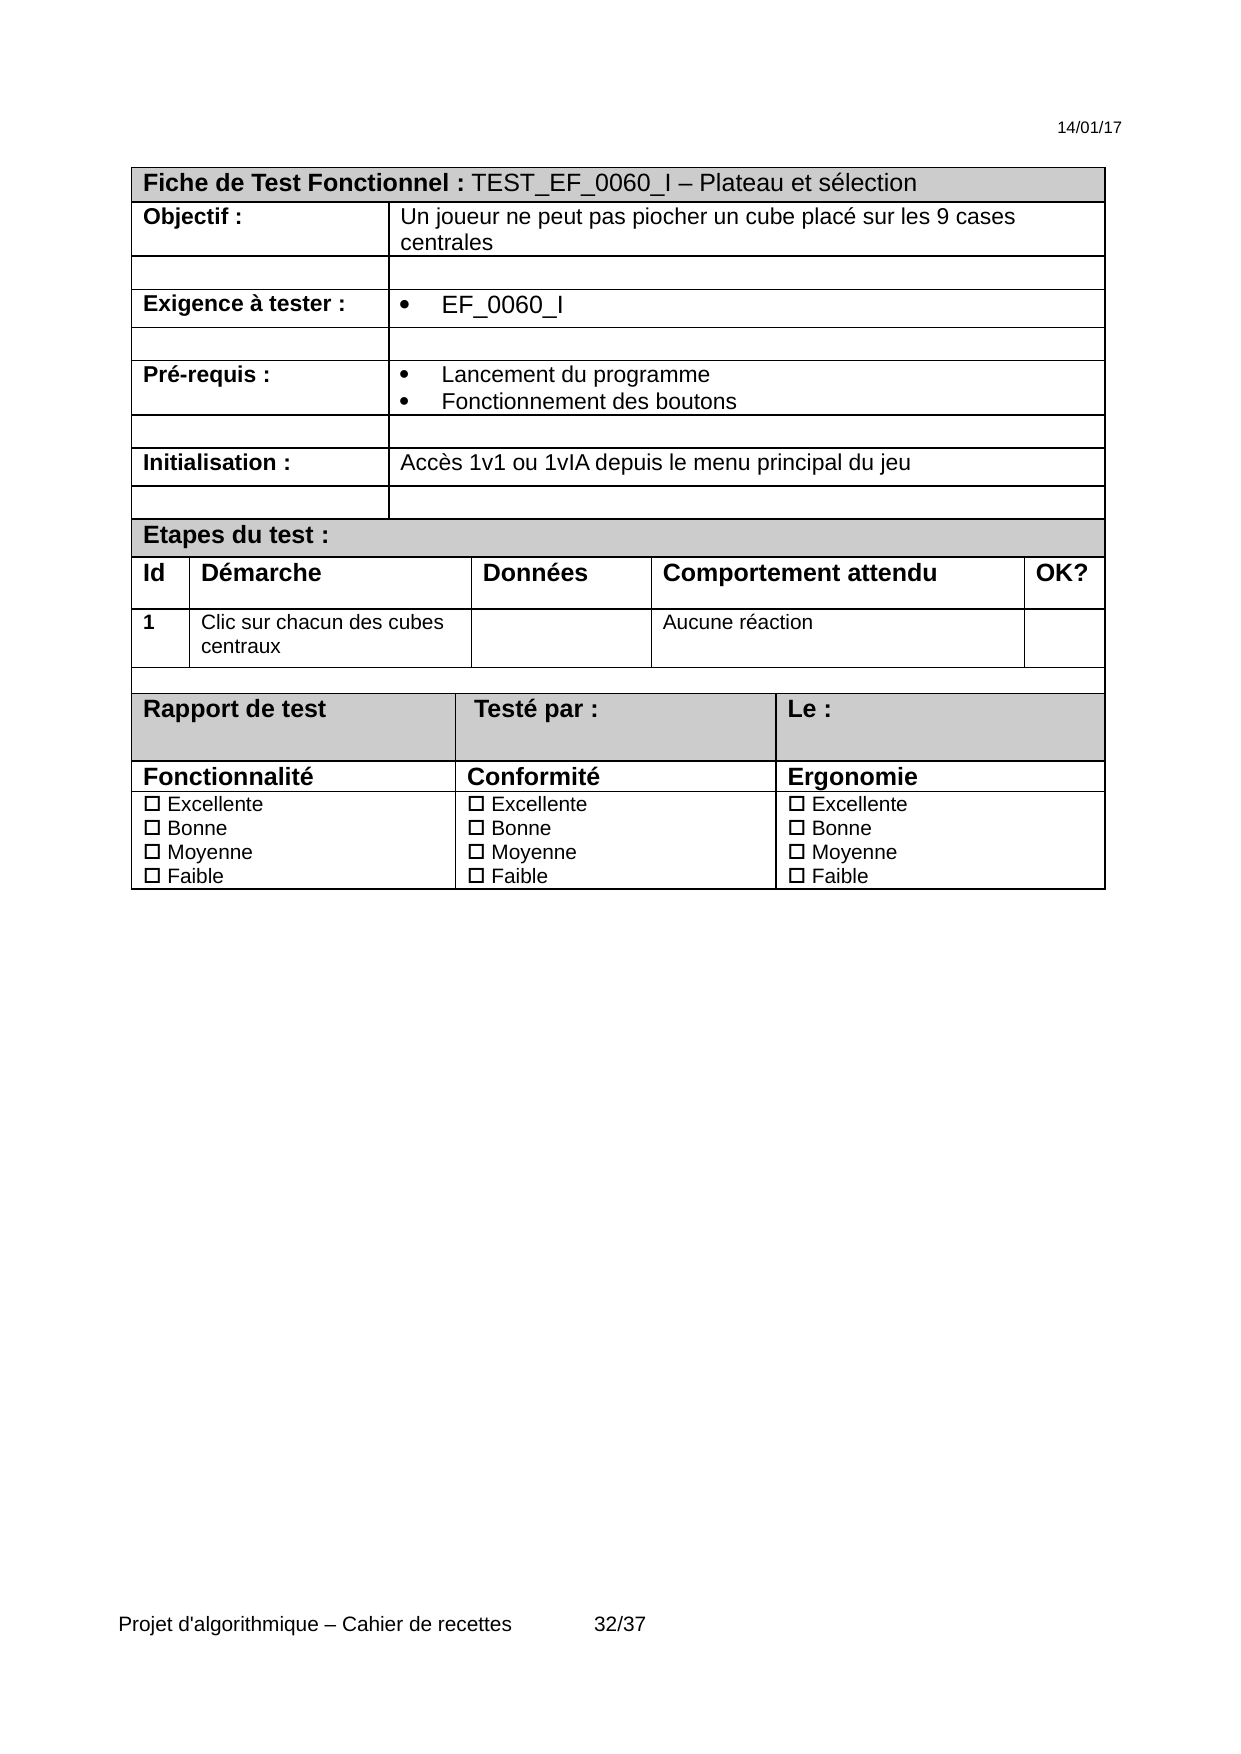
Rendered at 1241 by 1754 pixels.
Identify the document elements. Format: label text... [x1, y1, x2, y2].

table_cell Rapport de test [132, 694, 455, 760]
table_cell Aucune réaction [652, 610, 1024, 667]
table_cell [132, 668, 1104, 692]
table_header Fiche de Test Fonctionnel : TEST_EF_0060_I – Plateau et sélection [132, 168, 1104, 201]
table_cell Testé par : [456, 694, 775, 760]
table_cell Objectif : [132, 203, 388, 255]
table_cell Initialisation : [132, 449, 388, 485]
table_cell □ Excellente □ Bonne □ Moyenne □ Faible [132, 792, 455, 888]
table_cell □ Excellente □ Bonne □ Moyenne □ Faible [456, 792, 775, 888]
table_cell [472, 610, 651, 667]
table_cell [390, 257, 1104, 288]
table_cell □ Excellente □ Bonne □ Moyenne □ Faible [777, 792, 1104, 888]
table_cell Ergonomie [777, 762, 1104, 791]
table_cell Pré-requis : [132, 361, 388, 414]
table_cell Un joueur ne peut pas piocher un cube placé sur les 9 cases centrales [390, 203, 1104, 255]
table_cell Lancement du programme Fonctionnement des boutons [390, 361, 1104, 414]
table_cell [390, 487, 1104, 518]
table_cell EF_0060_I [390, 290, 1104, 327]
table_cell [132, 257, 388, 288]
table_cell Conformité [456, 762, 775, 791]
table_cell Clic sur chacun des cubes centraux [190, 610, 471, 667]
table_cell [1025, 610, 1104, 667]
table_cell Id [132, 558, 189, 608]
table_cell OK? [1025, 558, 1104, 608]
table_cell [132, 328, 388, 360]
table_cell [390, 328, 1104, 360]
table_cell Exigence à tester : [132, 290, 388, 327]
table_cell 1 [132, 610, 189, 667]
table_cell [390, 416, 1104, 447]
table_cell [132, 487, 388, 518]
table_cell Démarche [190, 558, 471, 608]
table_cell [132, 416, 388, 447]
table_cell Données [472, 558, 651, 608]
table_cell Accès 1v1 ou 1vIA depuis le menu principal du jeu [390, 449, 1104, 485]
table_cell Le : [777, 694, 1104, 760]
table_cell Etapes du test : [132, 520, 1104, 556]
table_cell Comportement attendu [652, 558, 1024, 608]
table_cell Fonctionnalité [132, 762, 455, 791]
